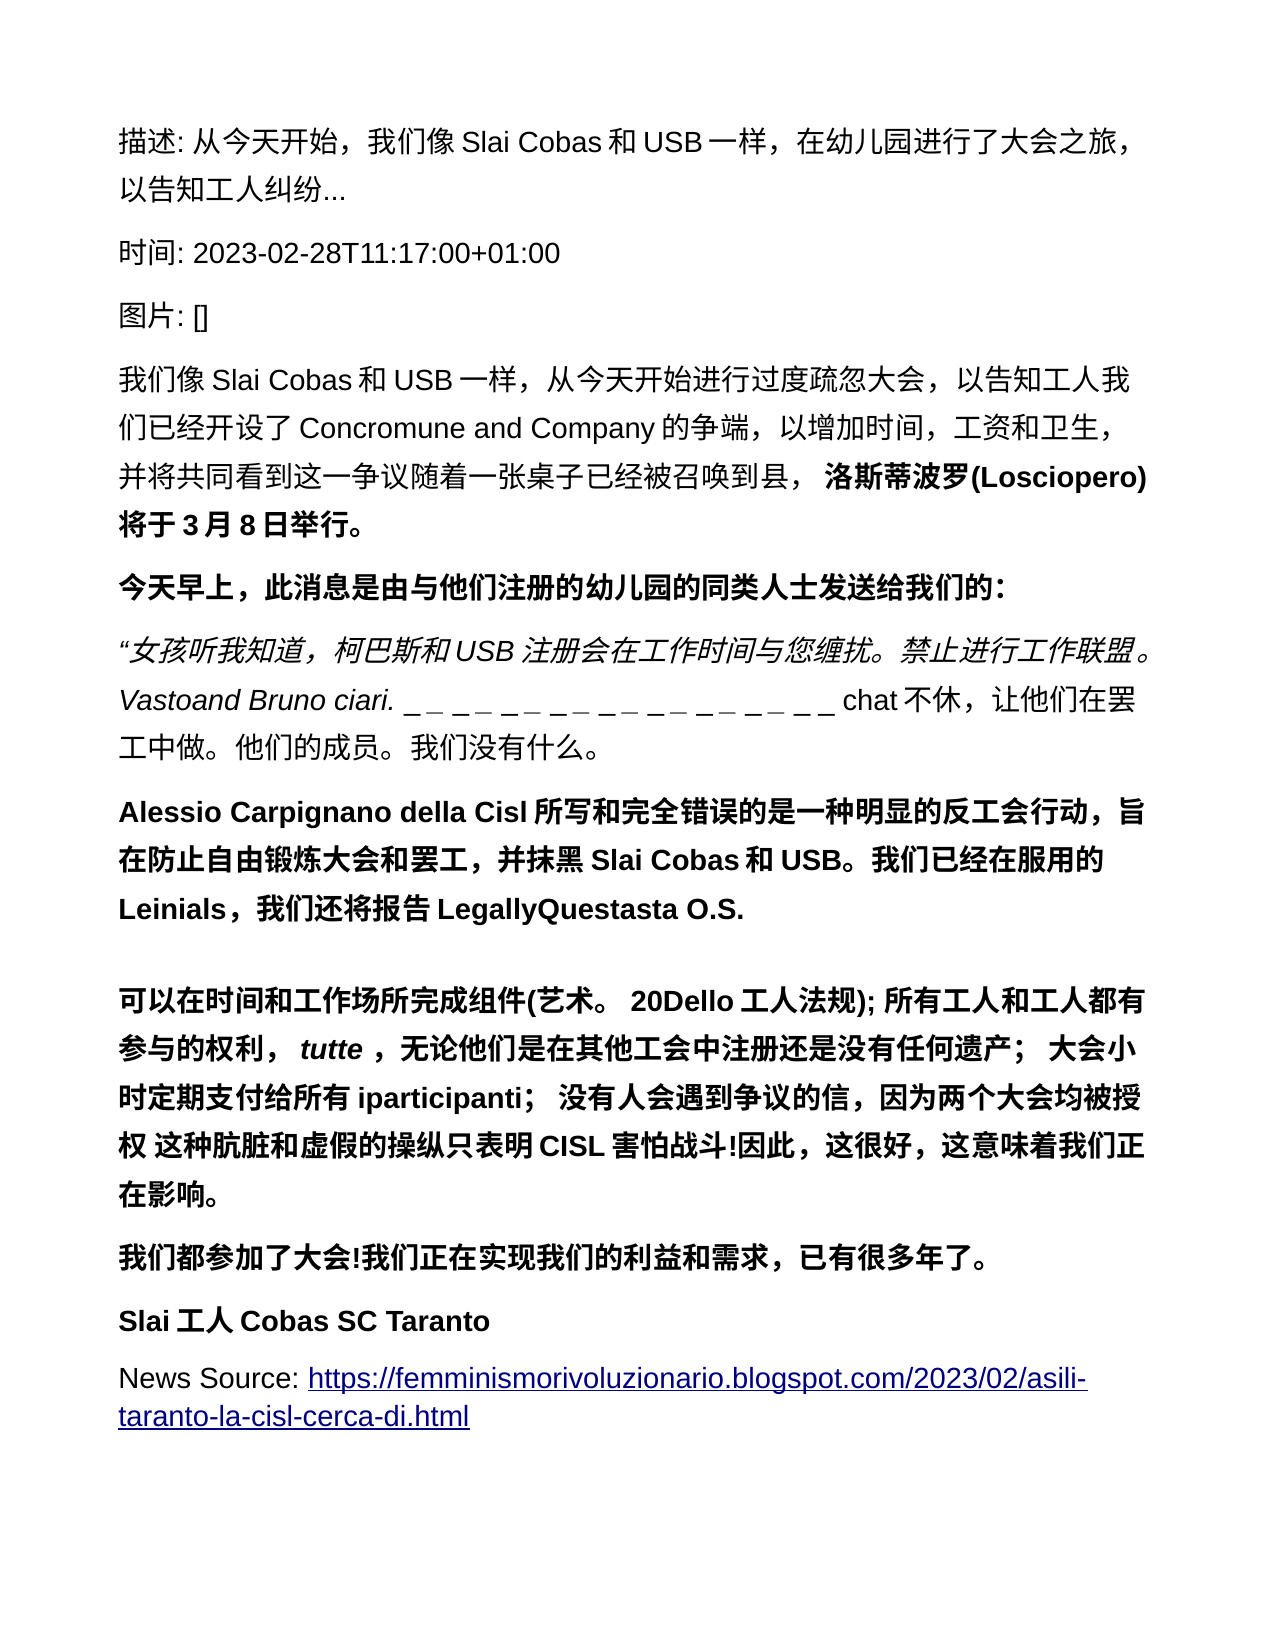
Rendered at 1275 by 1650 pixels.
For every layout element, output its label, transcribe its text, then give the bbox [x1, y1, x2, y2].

text 时间: 2023-02-28T11:17:00+01:00 [118, 230, 1157, 272]
text Alessio Carpignano della Cisl所写和完全错误的是一种明显的反工会行动，旨在防止自由锻炼大会和罢工，并抹黑Slai Cobas和USB。我们已经在服用的Leinials，我们还将报告LegallyQuestasta O.S. [118, 788, 1157, 927]
text “女孩听我知道，柯巴斯和USB注册会在工作时间与您缠扰。禁止进行工作联盟。Vastoand Bruno ciari. _ _ _ _ _ _ _ _ _ _ _ _ _ _ _ _ _ _ chat不休，让他们在罢工中做。他们的成员。我们没有什么。 [118, 628, 1157, 767]
text 描述: 从今天开始，我们像Slai Cobas和USB一样，在幼儿园进行了大会之旅，以告知工人纠纷... [118, 118, 1157, 209]
text 可以在时间和工作场所完成组件(艺术。 20Dello工人法规); 所有工人和工人都有参与的权利， tutte ，无论他们是在其他工会中注册还是没有任何遗产； 大会小时定期支付给所有iparticipanti； 没有人会遇到争议的信，因为两个大会均被授权 这种肮脏和虚假的操纵只表明CISL害怕战斗!因此，这很好，这意味着我们正在影响。 [118, 977, 1157, 1213]
text 图片: [] [118, 293, 1157, 335]
text News Source: https://femminismorivoluzionario.blogspot.com/2023/02/asili-taranto-la-cisl-cerca-di.html [118, 1361, 1157, 1433]
text 我们都参加了大会!我们正在实现我们的利益和需求，已有很多年了。 [118, 1234, 1157, 1277]
text 我们像Slai Cobas和USB一样，从今天开始进行过度疏忽大会，以告知工人我们已经开设了Concromune and Company的争端，以增加时间，工资和卫生，并将共同看到这一争议随着一张桌子已经被召唤到县， 洛斯蒂波罗(Losciopero)将于3月8日举行。 [118, 356, 1157, 544]
text Slai工人Cobas SC Taranto [118, 1297, 1157, 1340]
text 今天早上，此消息是由与他们注册的幼儿园的同类人士发送给我们的： [118, 565, 1157, 607]
